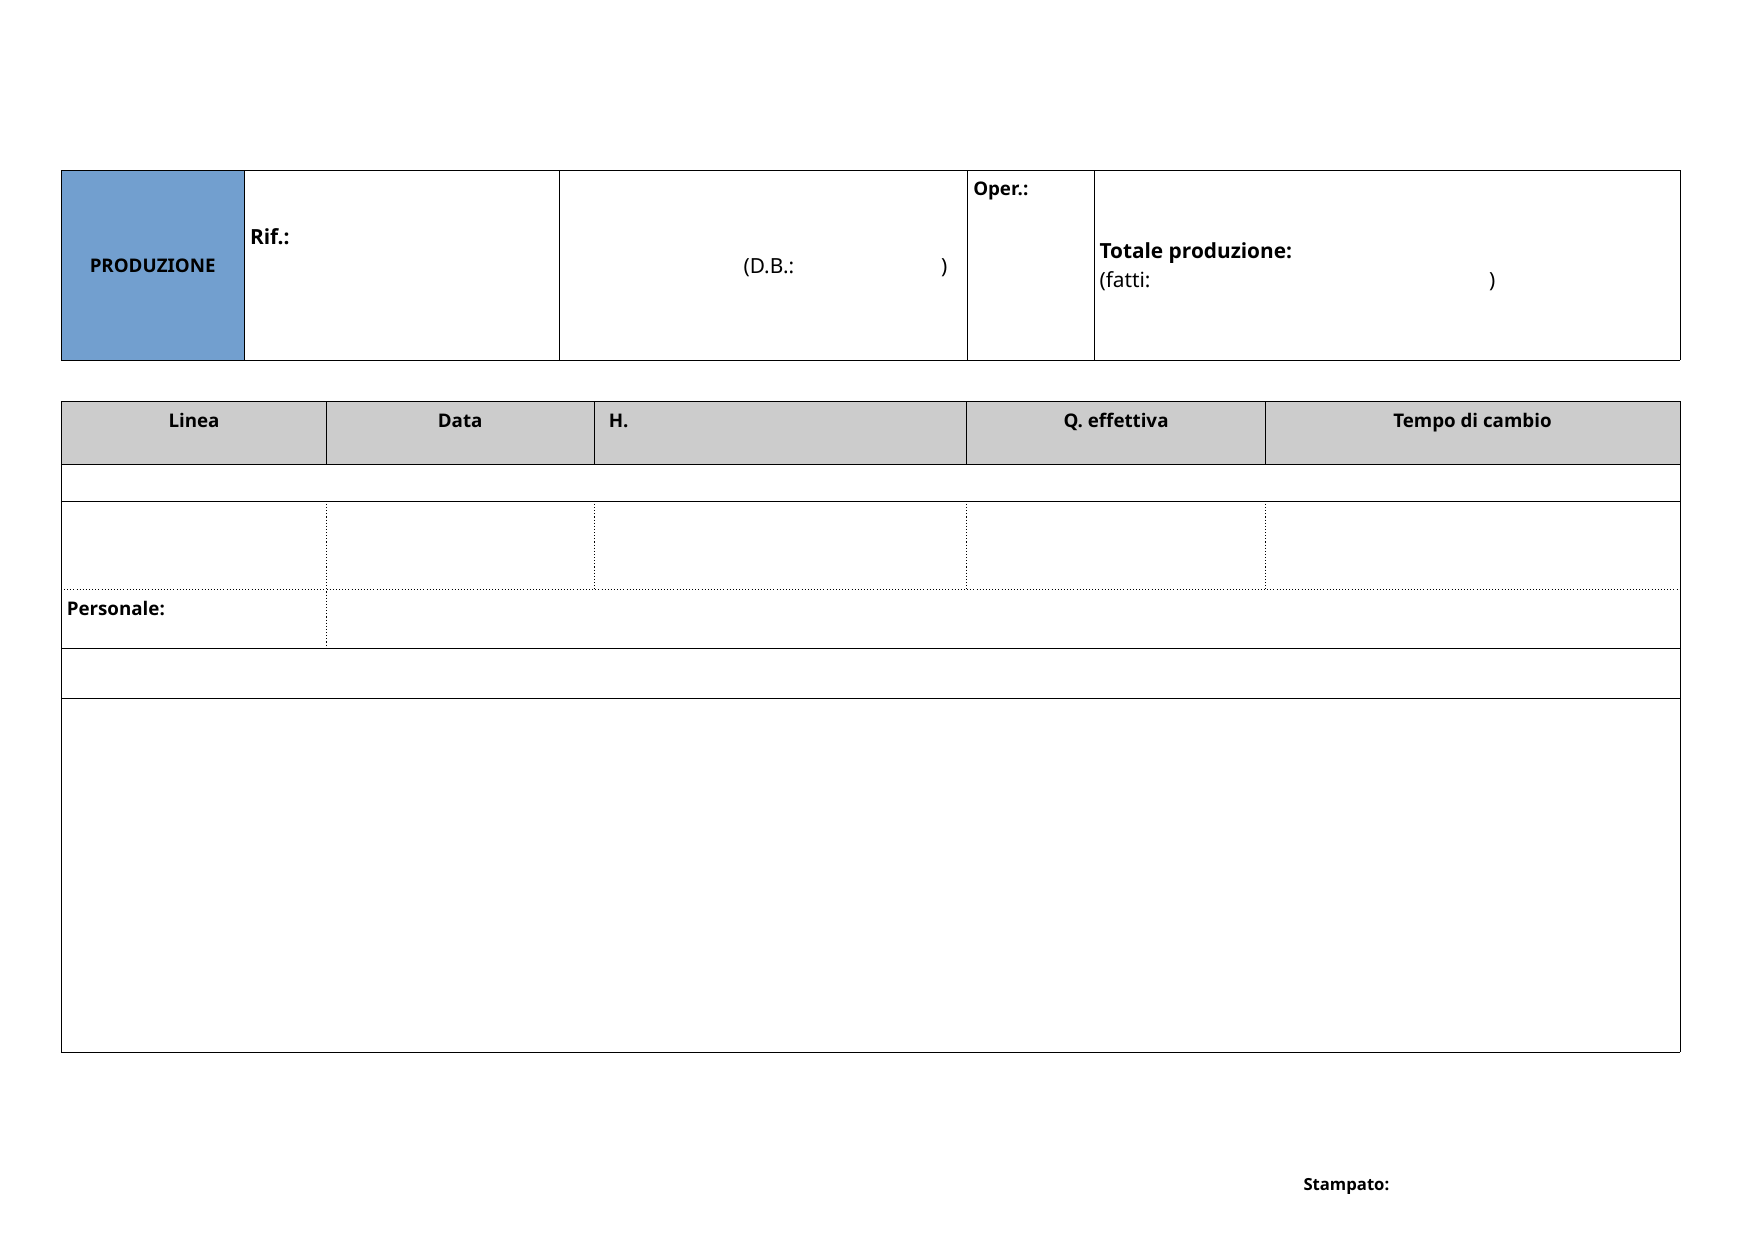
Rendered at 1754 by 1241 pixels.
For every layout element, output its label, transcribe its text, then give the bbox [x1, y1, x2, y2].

table_cell <for each="lavoration in o.scheduled_lavoration_ids"> [62, 465, 1680, 501]
table_header Data [327, 402, 594, 464]
text <setup_data_mrp(o, data)> [61, 88, 1680, 116]
table_cell [62, 699, 1680, 1052]
table_header Q. effettiva [967, 402, 1265, 464]
table_cell <formatLang(lavoration.date_planned, date=True) if lavoration.date_planned else ""> [326, 502, 594, 589]
table_header Oper.: <o.lavoration_ids[0].workers if len(o.lavoration_ids) >0 else ""> [968, 171, 1094, 360]
table_cell <lavoration.workcenter_id.name> [62, 502, 326, 589]
table_cell </for> [62, 649, 1680, 698]
text <if test="data.get('wizard_show_frame',True)"> [61, 1081, 1680, 1109]
table_header Rif.: <o.name> <'(RESIDUA)' if (data or {}).get('mode', 'clean') == 'clean' else ''> [245, 171, 559, 360]
table_header Linea [62, 402, 326, 464]
text <if test="data.get('wizard_show_frame',True) or data.get('wizard_show_lavoration',True)"> [61, 129, 1680, 157]
text <for each="o in objects"> [61, 47, 1680, 76]
table_cell <get_hour(lavoration.hour)> [594, 502, 966, 589]
table_header H. <get_hour(o.lavoration_ids[0].duration if len(o.lavoration_ids) > 0 else 0)> [595, 402, 966, 464]
table_header Totale produzione: <int(get_report_extra_data('total_qty'))> (fatti: <int(get_report_extra_data('done_qty'))>) [1095, 171, 1680, 360]
table_header Tempo di cambio [1266, 402, 1680, 464]
table_header <o.product_id.name> (D.B.: <o.bom_id.name>) [560, 171, 967, 360]
table_cell [326, 589, 1680, 648]
text <if test="data.get('wizard_show_lavoration',True)"> [61, 361, 1680, 389]
table_cell Personale: [62, 589, 326, 648]
table_cell [966, 502, 1265, 589]
table_cell [1265, 502, 1680, 589]
table_header PRODUZIONE [62, 171, 244, 360]
text </if> [61, 1053, 1680, 1081]
